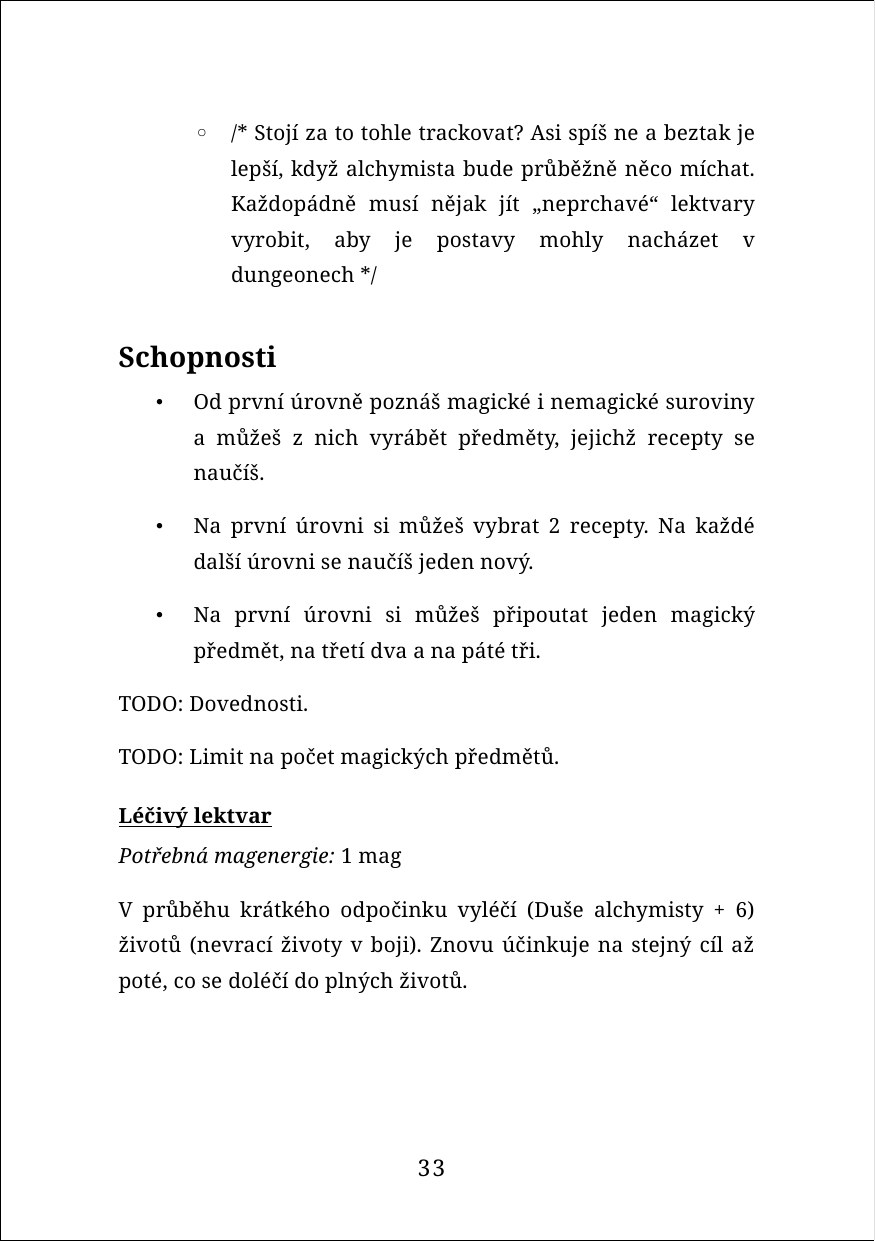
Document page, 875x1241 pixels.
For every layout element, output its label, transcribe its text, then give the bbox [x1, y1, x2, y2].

text TODO: Limit na počet magických předmětů. [118, 742, 756, 771]
subtitle Schopnosti [118, 337, 756, 376]
list Od první úrovně poznáš magické i nemagické suroviny a můžeš z nich vyrábět předměty, jejichž recepty se naučíš. [156, 387, 756, 487]
list Na první úrovni si můžeš vybrat 2 recepty. Na každé další úrovni se naučíš jeden nový. [156, 512, 756, 576]
list /* Stojí za to tohle trackovat? Asi spíš ne a beztak je lepší, když alchymista bude průběžně něco míchat. Každopádně musí nějak jít „neprchavé“ lektvary vyrobit, aby je postavy mohly nacházet v dungeonech */ [193, 118, 756, 289]
text V průběhu krátkého odpočinku vyléčí (Duše alchymisty + 6) životů (nevrací životy v boji). Znovu účinkuje na stejný cíl až poté, co se doléčí do plných životů. [118, 895, 756, 994]
list Na první úrovni si můžeš připoutat jeden magický předmět, na třetí dva a na páté tři. [156, 600, 756, 664]
subtitle Léčivý lektvar [118, 801, 756, 830]
text Potřebná magenergie: 1 mag [118, 842, 756, 870]
text TODO: Dovednosti. [118, 689, 756, 717]
